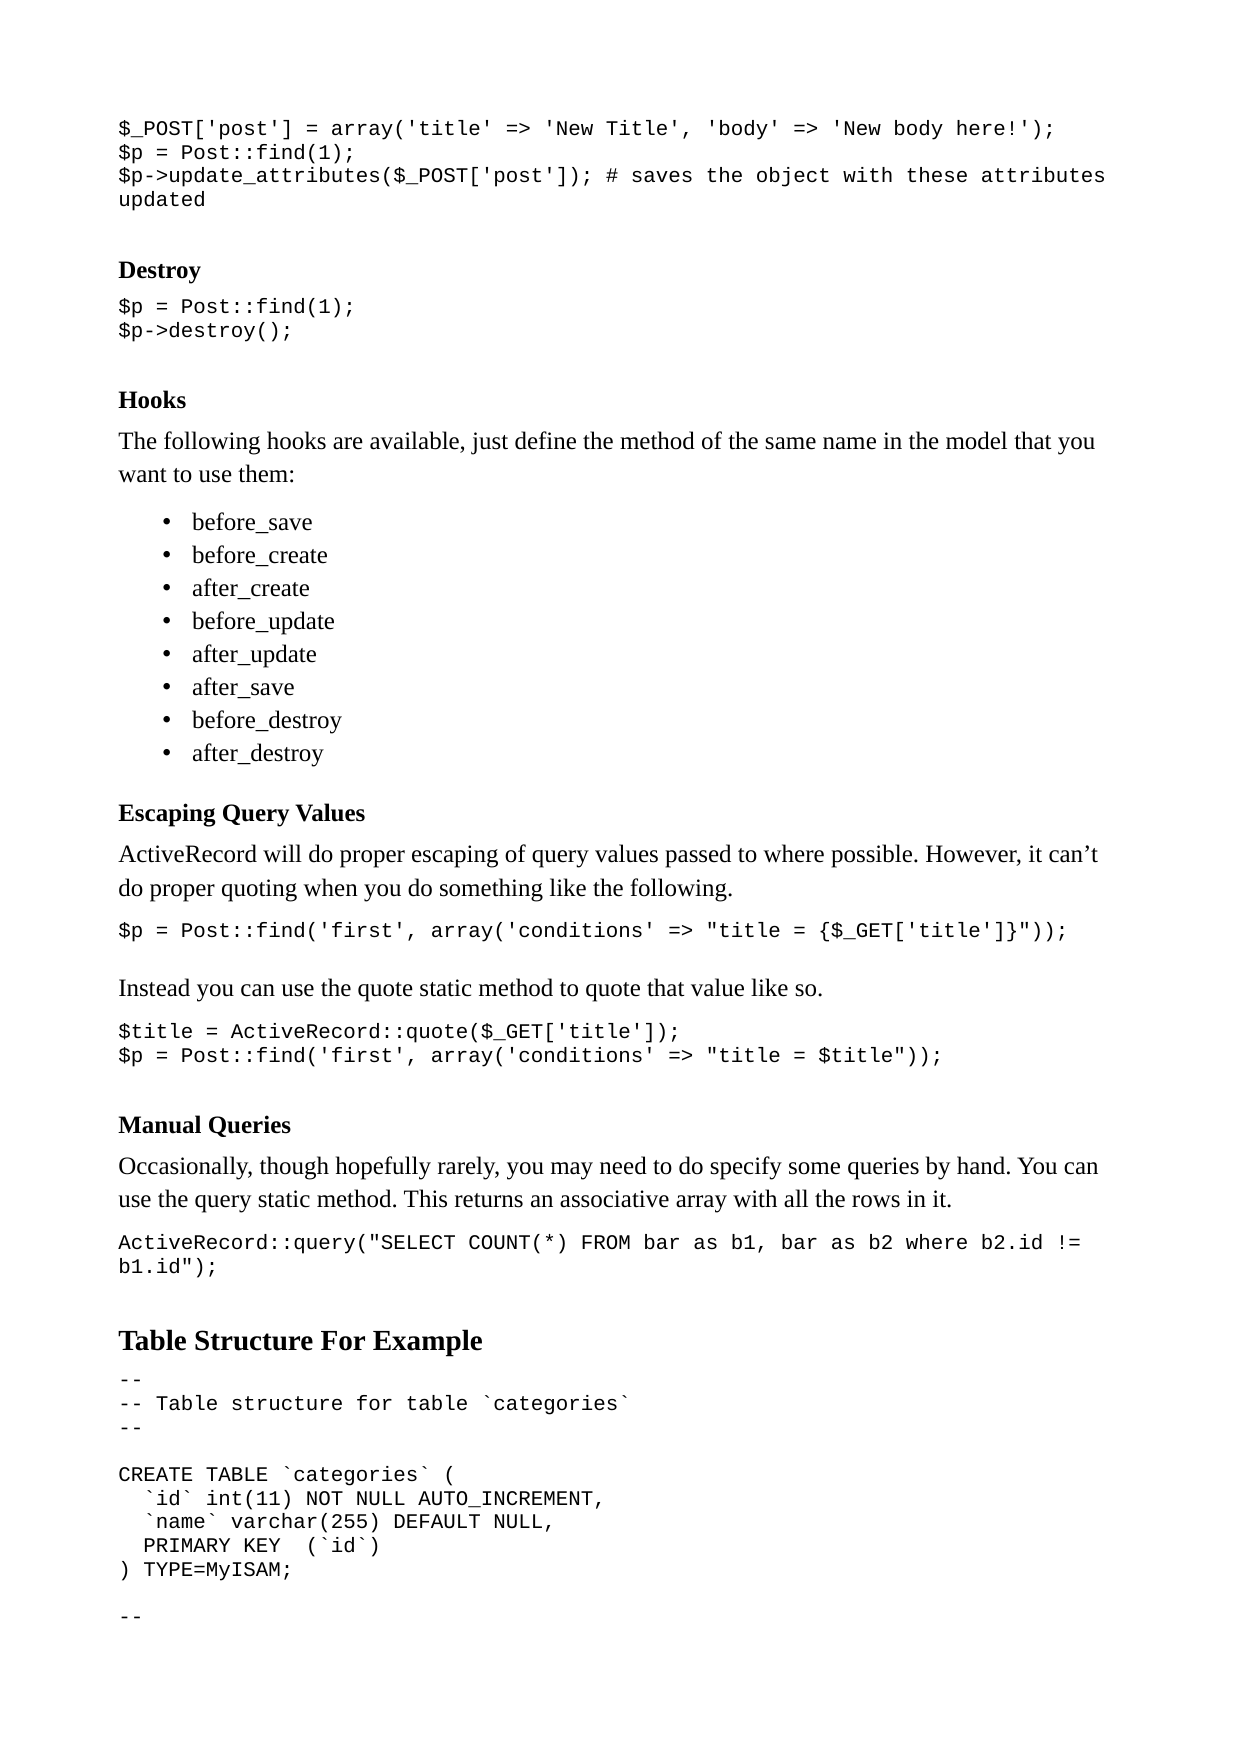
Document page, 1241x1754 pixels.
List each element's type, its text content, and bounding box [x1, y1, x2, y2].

subtitle Destroy [118, 255, 1122, 283]
text -- [118, 1369, 1122, 1393]
text $p = Post::find(1); [118, 296, 1122, 319]
subtitle Escaping Query Values [118, 798, 1122, 827]
text ActiveRecord::query("SELECT COUNT(*) FROM bar as b1, bar as b2 where b2.id != b1.id"); [118, 1232, 1122, 1279]
list after_create [162, 573, 1122, 602]
subtitle Table Structure For Example [118, 1323, 1122, 1357]
text Occasionally, though hopefully rarely, you may need to do specify some queries by hand. You can use the query static method. This returns an associative array with all the rows in it. [118, 1151, 1122, 1213]
text ) TYPE=MyISAM; [118, 1559, 1122, 1582]
list before_save [162, 507, 1122, 536]
text $p = Post::find('first', array('conditions' => "title = {$_GET['title']}")); [118, 920, 1122, 944]
text $title = ActiveRecord::quote($_GET['title']); [118, 1021, 1122, 1044]
list after_destroy [162, 738, 1122, 767]
text `name` varchar(255) DEFAULT NULL, [118, 1511, 1122, 1535]
text PRIMARY KEY (`id`) [118, 1535, 1122, 1559]
text ActiveRecord will do proper escaping of query values passed to where possible. However, it can’t do proper quoting when you do something like the following. [118, 839, 1122, 901]
text -- [118, 1606, 1122, 1629]
text $p = Post::find(1); [118, 142, 1122, 165]
list after_save [162, 672, 1122, 701]
list before_create [162, 540, 1122, 569]
list before_destroy [162, 705, 1122, 734]
text -- [118, 1417, 1122, 1440]
list before_update [162, 606, 1122, 635]
text Instead you can use the quote static method to quote that value like so. [118, 973, 1122, 1002]
text $p = Post::find('first', array('conditions' => "title = $title")); [118, 1044, 1122, 1068]
subtitle Hooks [118, 385, 1122, 414]
text CREATE TABLE `categories` ( [118, 1464, 1122, 1488]
text $p->destroy(); [118, 319, 1122, 343]
subtitle Manual Queries [118, 1110, 1122, 1139]
text $_POST['post'] = array('title' => 'New Title', 'body' => 'New body here!'); [118, 118, 1122, 142]
text $p->update_attributes($_POST['post']); # saves the object with these attributes updated [118, 165, 1122, 213]
list after_update [162, 639, 1122, 668]
text -- Table structure for table `categories` [118, 1393, 1122, 1417]
text The following hooks are available, just define the method of the same name in the model that you want to use them: [118, 426, 1122, 488]
text `id` int(11) NOT NULL AUTO_INCREMENT, [118, 1488, 1122, 1511]
